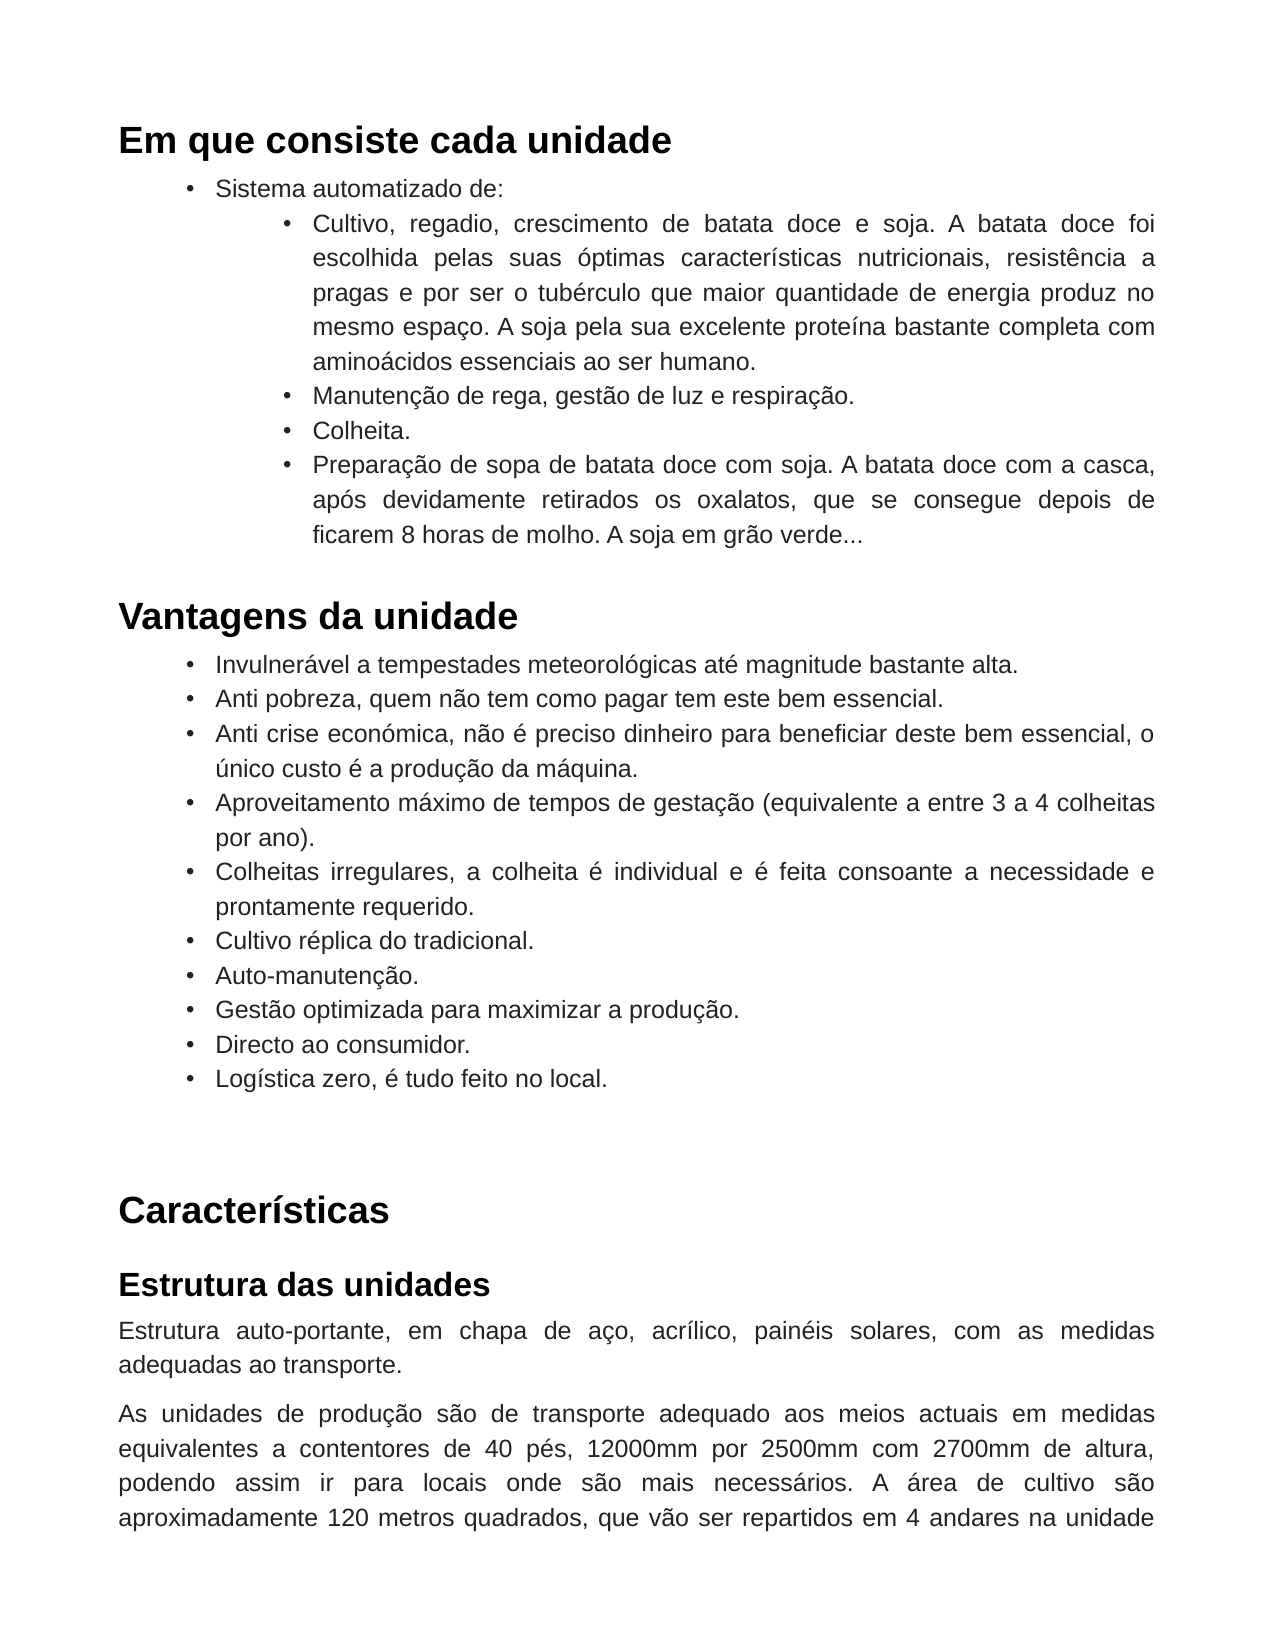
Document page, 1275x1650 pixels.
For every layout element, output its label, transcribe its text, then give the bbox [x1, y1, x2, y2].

list Sistema automatizado de: [186, 174, 1157, 203]
list Colheitas irregulares, a colheita é individual e é feita consoante a necessidade e prontamente requerido. [186, 857, 1157, 920]
subtitle Vantagens da unidade [118, 594, 1157, 637]
list Cultivo réplica do tradicional. [186, 926, 1157, 955]
subtitle Características [118, 1188, 1157, 1231]
list Cultivo, regadio, crescimento de batata doce e soja. A batata doce foi escolhida pelas suas óptimas características nutricionais, resistência a pragas e por ser o tubérculo que maior quantidade de energia produz no mesmo espaço. A soja pela sua excelente proteína bastante completa com aminoácidos essenciais ao ser humano. [283, 209, 1157, 376]
text Estrutura auto-portante, em chapa de aço, acrílico, painéis solares, com as medidas adequadas ao transporte. [118, 1316, 1157, 1379]
list Preparação de sopa de batata doce com soja. A batata doce com a casca, após devidamente retirados os oxalatos, que se consegue depois de ficarem 8 horas de molho. A soja em grão verde... [283, 451, 1157, 548]
list Colheita. [283, 416, 1157, 445]
subtitle Estrutura das unidades [118, 1265, 1157, 1303]
list Anti crise económica, não é preciso dinheiro para beneficiar deste bem essencial, o único custo é a produção da máquina. [186, 719, 1157, 782]
text As unidades de produção são de transporte adequado aos meios actuais em medidas equivalentes a contentores de 40 pés, 12000mm por 2500mm com 2700mm de altura, podendo assim ir para locais onde são mais necessários. A área de cultivo são aproximadamente 120 metros quadrados, que vão ser repartidos em 4 andares na unidade [118, 1399, 1157, 1532]
list Auto-manutenção. [186, 961, 1157, 989]
list Invulnerável a tempestades meteorológicas até magnitude bastante alta. [186, 650, 1157, 679]
list Gestão optimizada para maximizar a produção. [186, 995, 1157, 1024]
list Directo ao consumidor. [186, 1030, 1157, 1059]
list Manutenção de rega, gestão de luz e respiração. [283, 381, 1157, 410]
list Aproveitamento máximo de tempos de gestação (equivalente a entre 3 a 4 colheitas por ano). [186, 788, 1157, 851]
list Logística zero, é tudo feito no local. [186, 1064, 1157, 1093]
subtitle Em que consiste cada unidade [118, 118, 1157, 162]
list Anti pobreza, quem não tem como pagar tem este bem essencial. [186, 684, 1157, 713]
